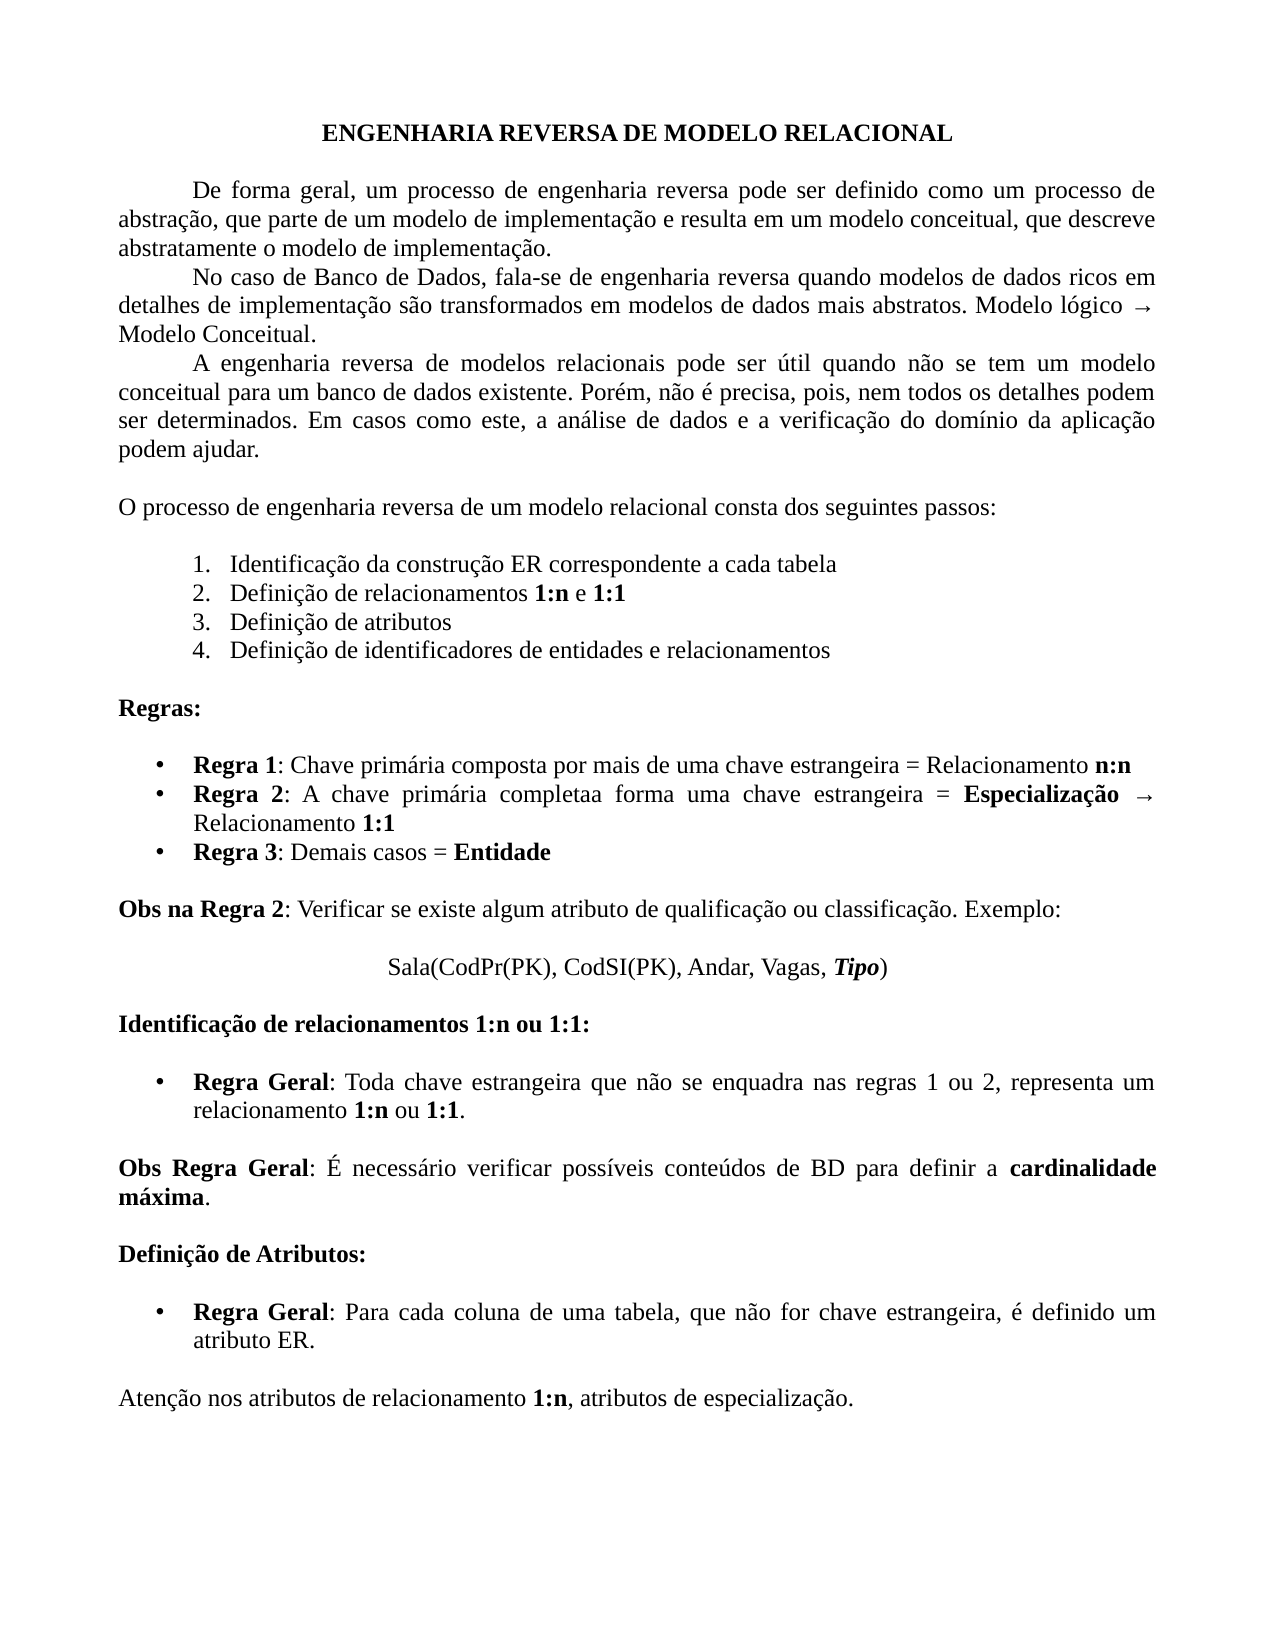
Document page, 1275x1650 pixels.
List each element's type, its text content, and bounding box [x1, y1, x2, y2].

text Atenção nos atributos de relacionamento 1:n, atributos de especialização. [118, 1383, 1157, 1412]
list Regra Geral: Toda chave estrangeira que não se enquadra nas regras 1 ou 2, representa um relacionamento 1:n ou 1:1. [156, 1067, 1157, 1124]
text A engenharia reversa de modelos relacionais pode ser útil quando não se tem um modelo conceitual para um banco de dados existente. Porém, não é precisa, pois, nem todos os detalhes podem ser determinados. Em casos como este, a análise de dados e a verificação do domínio da aplicação podem ajudar. [118, 348, 1157, 463]
text Identificação de relacionamentos 1:n ou 1:1: [118, 1009, 1157, 1038]
text Obs Regra Geral: É necessário verificar possíveis conteúdos de BD para definir a cardinalidade máxima. [118, 1153, 1157, 1211]
list Definição de atributos [192, 607, 1157, 636]
list Regra 1: Chave primária composta por mais de uma chave estrangeira = Relacionamento n:n [156, 751, 1157, 779]
list Definição de relacionamentos 1:n e 1:1 [192, 578, 1157, 607]
text ENGENHARIA REVERSA DE MODELO RELACIONAL [118, 118, 1157, 147]
text Sala(CodPr(PK), CodSI(PK), Andar, Vagas, Tipo) [118, 952, 1157, 981]
list Regra 2: A chave primária completaa forma uma chave estrangeira = Especialização → Relacionamento 1:1 [156, 779, 1157, 837]
text Definição de Atributos: [118, 1239, 1157, 1268]
text No caso de Banco de Dados, fala-se de engenharia reversa quando modelos de dados ricos em detalhes de implementação são transformados em modelos de dados mais abstratos. Modelo lógico → Modelo Conceitual. [118, 262, 1157, 348]
list Definição de identificadores de entidades e relacionamentos [192, 636, 1157, 664]
text De forma geral, um processo de engenharia reversa pode ser definido como um processo de abstração, que parte de um modelo de implementação e resulta em um modelo conceitual, que descreve abstratamente o modelo de implementação. [118, 176, 1157, 262]
text Regras: [118, 693, 1157, 722]
text Obs na Regra 2: Verificar se existe algum atributo de qualificação ou classificação. Exemplo: [118, 894, 1157, 923]
list Identificação da construção ER correspondente a cada tabela [192, 549, 1157, 578]
list Regra 3: Demais casos = Entidade [156, 837, 1157, 866]
list Regra Geral: Para cada coluna de uma tabela, que não for chave estrangeira, é definido um atributo ER. [156, 1297, 1157, 1354]
text O processo de engenharia reversa de um modelo relacional consta dos seguintes passos: [118, 492, 1157, 521]
